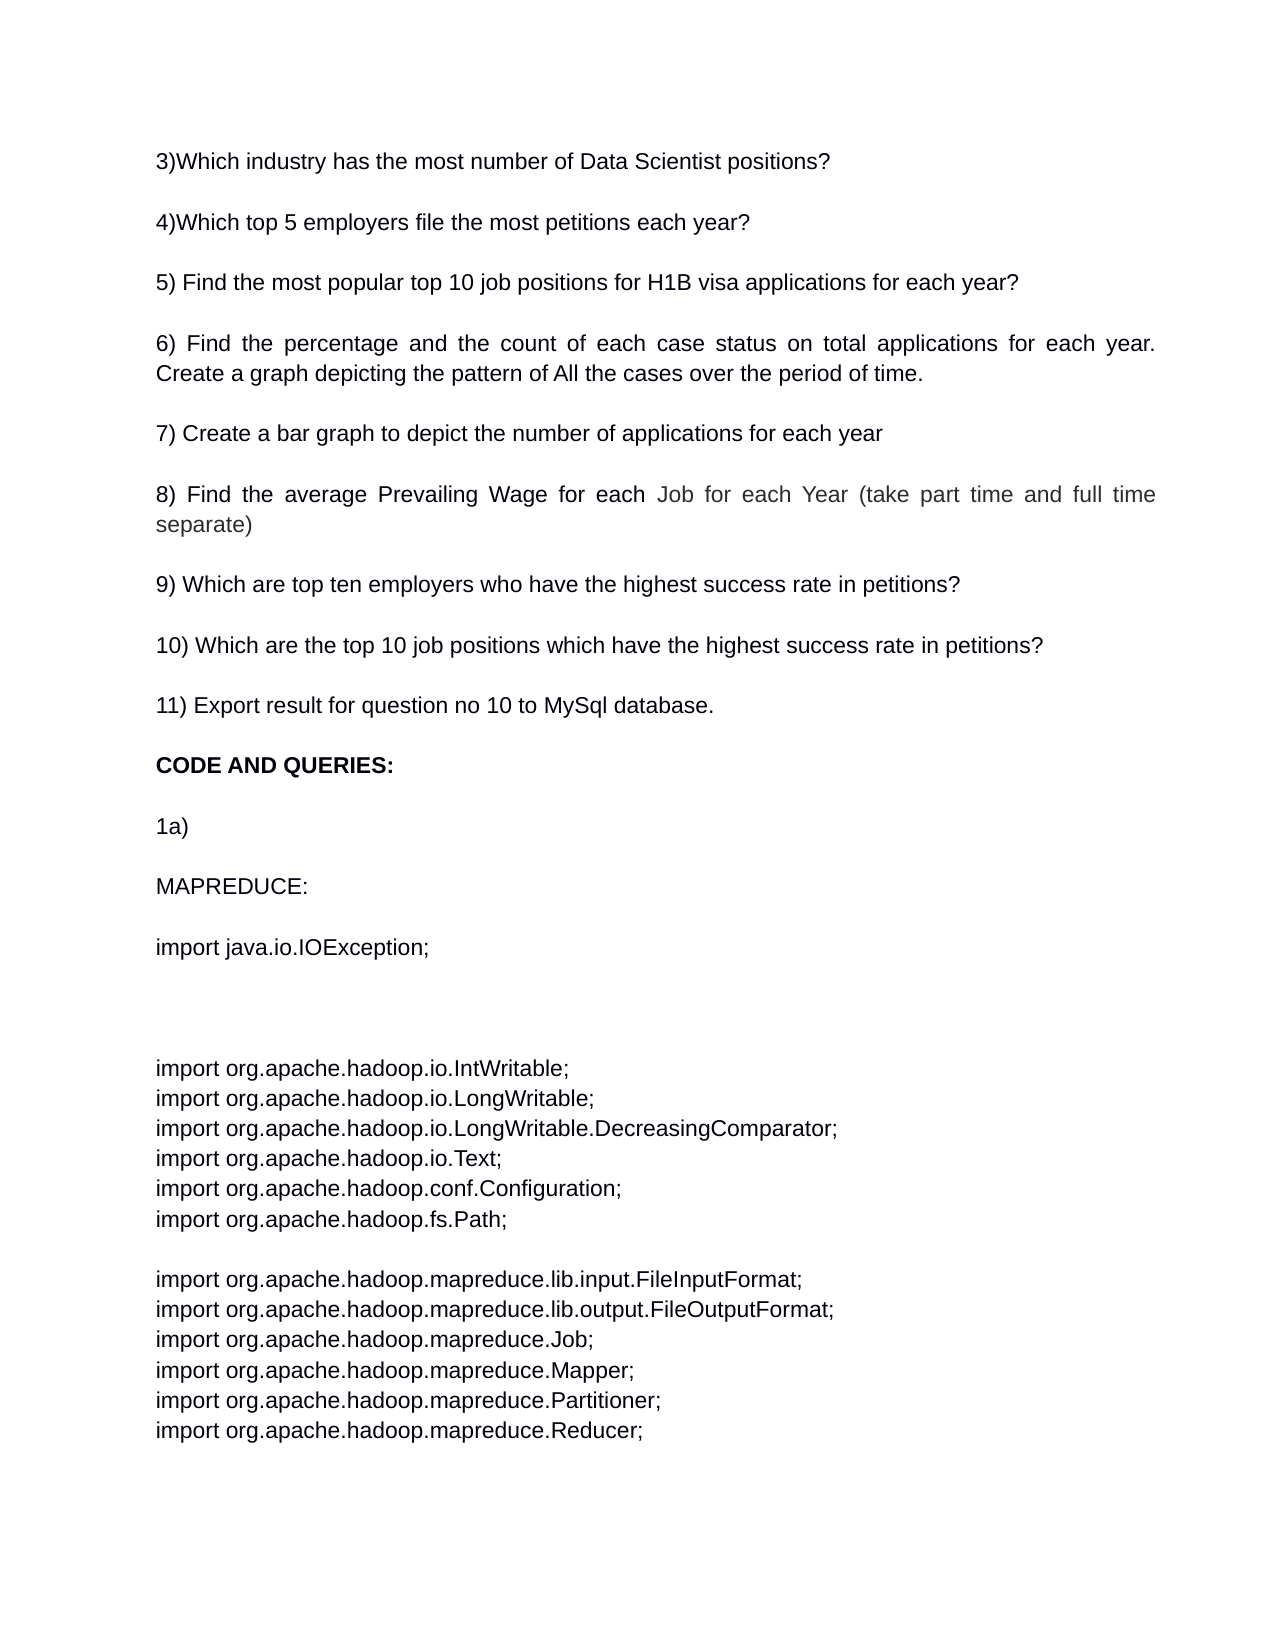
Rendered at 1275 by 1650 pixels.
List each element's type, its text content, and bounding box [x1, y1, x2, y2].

text import org.apache.hadoop.mapreduce.Mapper; [156, 1357, 1157, 1383]
text 3)Which industry has the most number of Data Scientist positions? [156, 148, 1157, 175]
text import org.apache.hadoop.mapreduce.Reducer; [156, 1417, 1157, 1443]
text 9) Which are top ten employers who have the highest success rate in petitions? [156, 571, 1157, 598]
text import org.apache.hadoop.conf.Configuration; [156, 1175, 1157, 1202]
text import org.apache.hadoop.mapreduce.lib.output.FileOutputFormat; [156, 1296, 1157, 1323]
text 11) Export result for question no 10 to MySql database. [156, 692, 1157, 718]
text import org.apache.hadoop.io.LongWritable.DecreasingComparator; [156, 1115, 1157, 1141]
text import org.apache.hadoop.io.LongWritable; [156, 1085, 1157, 1111]
text import java.io.IOException; [156, 934, 1157, 960]
text import org.apache.hadoop.mapreduce.lib.input.FileInputFormat; [156, 1266, 1157, 1292]
text import org.apache.hadoop.fs.Path; [156, 1206, 1157, 1232]
text 1a) [156, 813, 1157, 839]
text 5) Find the most popular top 10 job positions for H1B visa applications for each year? [156, 269, 1157, 296]
text import org.apache.hadoop.mapreduce.Partitioner; [156, 1387, 1157, 1413]
text import org.apache.hadoop.mapreduce.Job; [156, 1326, 1157, 1353]
text import org.apache.hadoop.io.IntWritable; [156, 1054, 1157, 1081]
text CODE AND QUERIES: [156, 752, 1157, 779]
text MAPREDUCE: [156, 873, 1157, 900]
text 6) Find the percentage and the count of each case status on total applications for each year. Create a graph depicting the pattern of All the cases over the period of time. [156, 329, 1157, 386]
text 7) Create a bar graph to depict the number of applications for each year [156, 420, 1157, 447]
text 10) Which are the top 10 job positions which have the highest success rate in petitions? [156, 632, 1157, 658]
text 8) Find the average Prevailing Wage for each Job for each Year (take part time and full time separate) [156, 481, 1157, 537]
text import org.apache.hadoop.io.Text; [156, 1145, 1157, 1172]
text 4)Which top 5 employers file the most petitions each year? [156, 209, 1157, 235]
